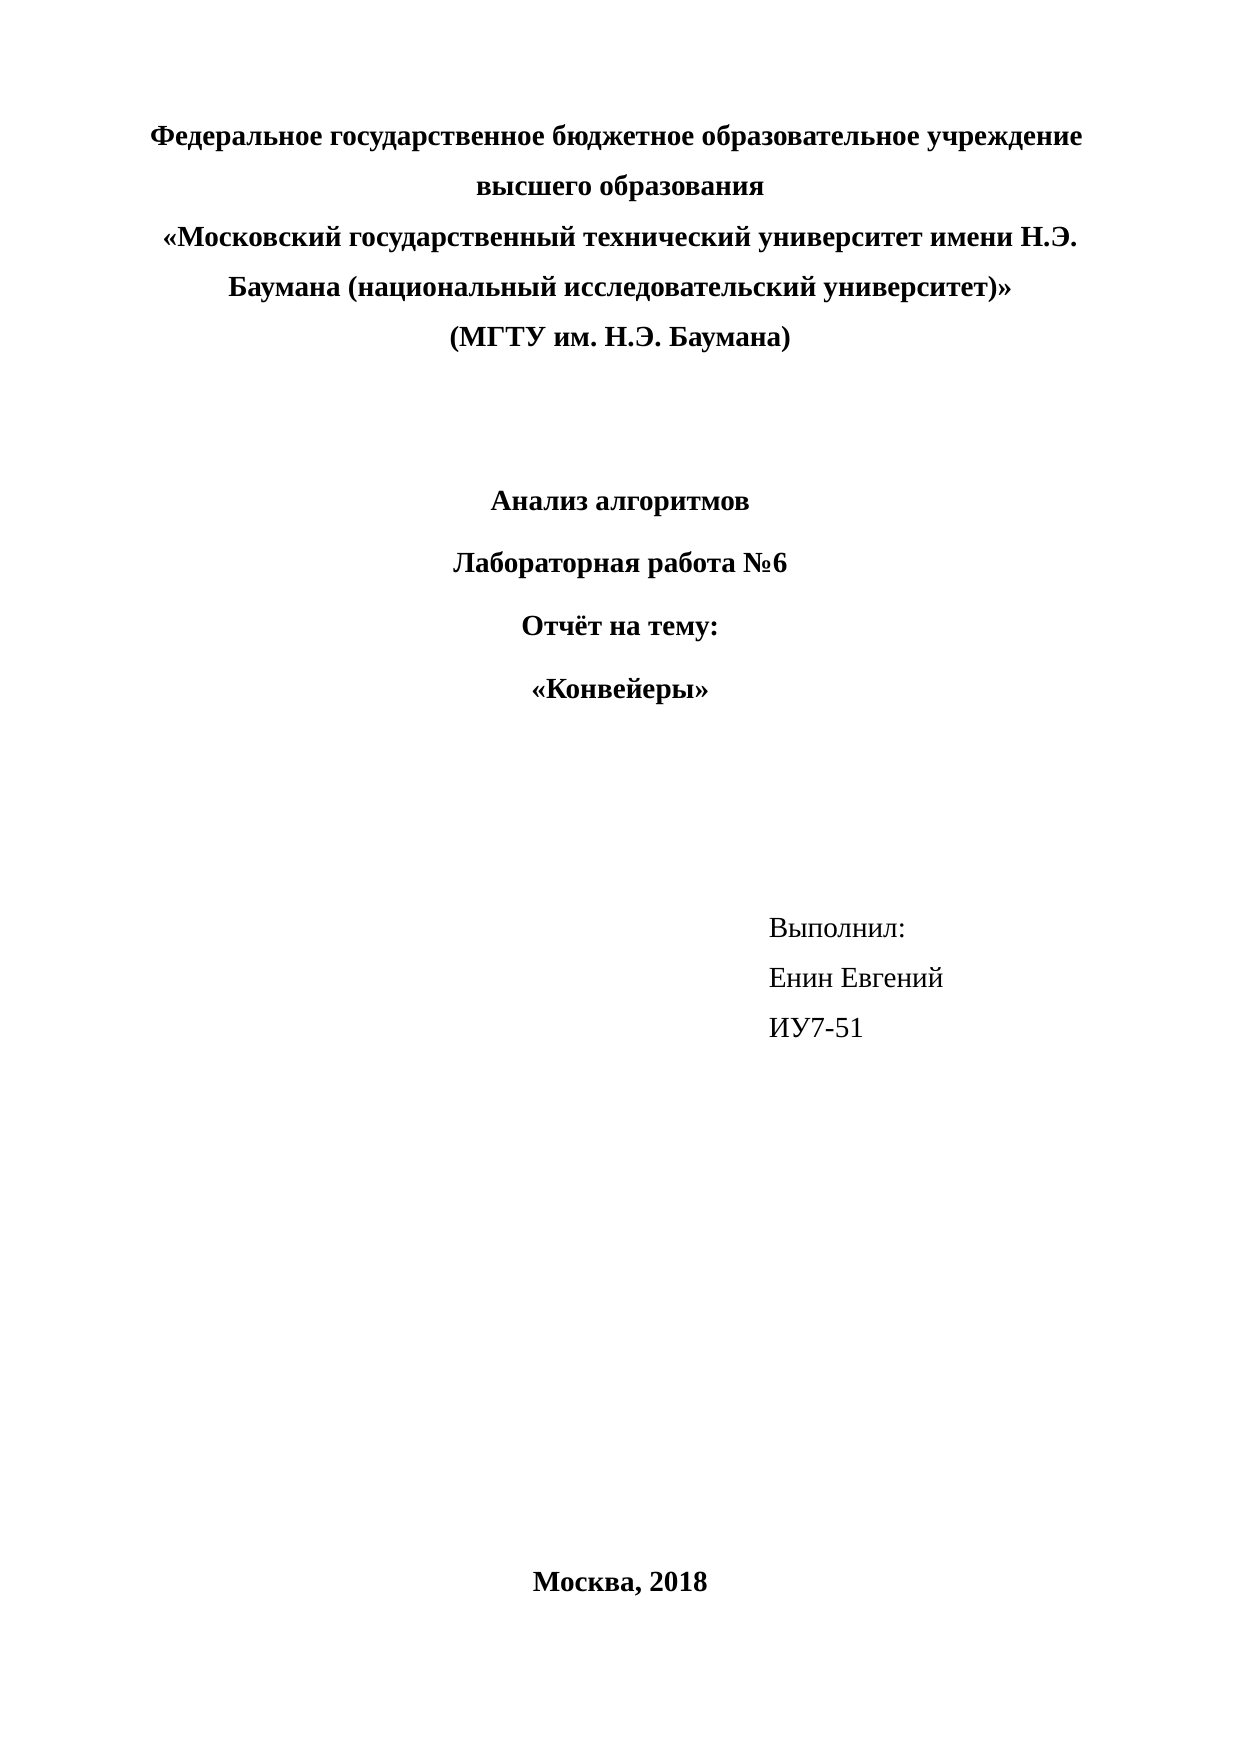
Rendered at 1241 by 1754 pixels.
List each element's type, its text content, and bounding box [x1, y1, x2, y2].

subtitle «Конвейеры» [118, 671, 1122, 705]
text Федеральное государственное бюджетное образовательное учреждение высшего образования [118, 118, 1122, 202]
text (МГТУ им. Н.Э. Баумана) [118, 319, 1122, 353]
text Енин Евгений [118, 960, 1122, 994]
text Москва, 2018 [118, 1564, 1122, 1597]
text Лабораторная работа №6 [118, 546, 1122, 579]
text Отчёт на тему: [118, 608, 1122, 642]
text «Московский государственный технический университет имени Н.Э. Баумана (национальный исследовательский университет)» [118, 219, 1122, 303]
text Анализ алгоритмов [118, 483, 1122, 516]
text Выполнил: [118, 910, 1122, 943]
text ИУ7-51 [118, 1011, 1122, 1044]
